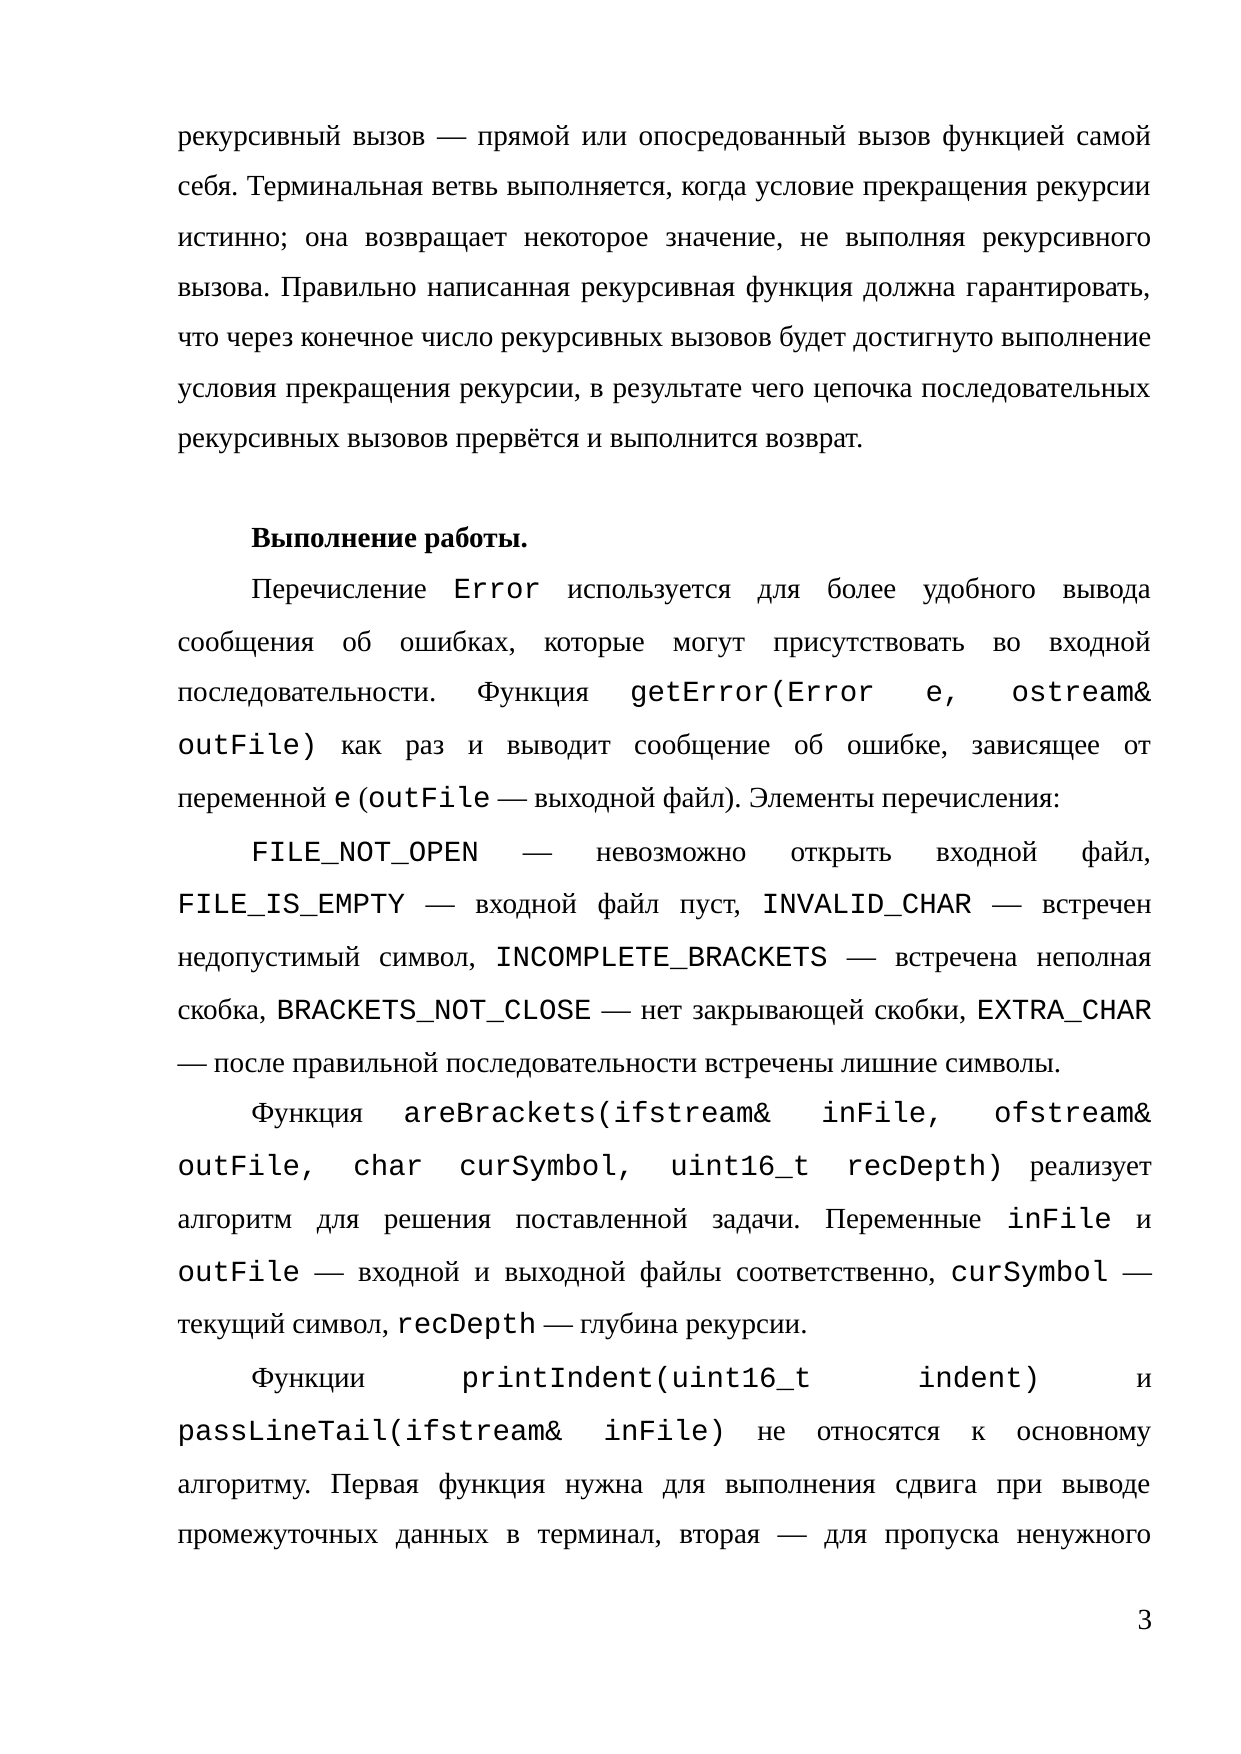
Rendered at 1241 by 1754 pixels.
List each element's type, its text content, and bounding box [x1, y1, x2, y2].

text FILE_NOT_OPEN — невозможно открыть входной файл, FILE_IS_EMPTY — входной файл пуст, INVALID_CHAR — встречен недопустимый символ, INCOMPLETE_BRACKETS — встречена неполная скобка, BRACKETS_NOT_CLOSE — нет закрывающей скобки, EXTRA_CHAR — после правильной последовательности встречены лишние символы. [177, 834, 1152, 1078]
text Функции printIndent(uint16_t indent) и passLineTail(ifstream& inFile) не относятся к основному алгоритму. Первая функция нужна для выполнения сдвига при выводе промежуточных данных в терминал, вторая — для пропуска ненужного [177, 1361, 1152, 1550]
subtitle Выполнение работы. [177, 521, 1152, 554]
text рекурсивный вызов — прямой или опосредованный вызов функцией самой себя. Терминальная ветвь выполняется, когда условие прекращения рекурсии истинно; она возвращает некоторое значение, не выполняя рекурсивного вызова. Правильно написанная рекурсивная функция должна гарантировать, что через конечное число рекурсивных вызовов будет достигнуто выполнение условия прекращения рекурсии, в результате чего цепочка последовательных рекурсивных вызовов прервётся и выполнится возврат. [177, 118, 1152, 453]
text Функция areBrackets(ifstream& inFile, ofstream& outFile, char curSymbol, uint16_t recDepth) реализует алгоритм для решения поставленной задачи. Переменные inFile и outFile — входной и выходной файлы соответственно, curSymbol — текущий символ, recDepth — глубина рекурсии. [177, 1095, 1152, 1343]
text Перечисление Error используется для более удобного вывода сообщения об ошибках, которые могут присутствовать во входной последовательности. Функция getError(Error e, ostream& outFile) как раз и выводит сообщение об ошибке, зависящее от переменной e (outFile — выходной файл). Элементы перечисления: [177, 571, 1152, 816]
